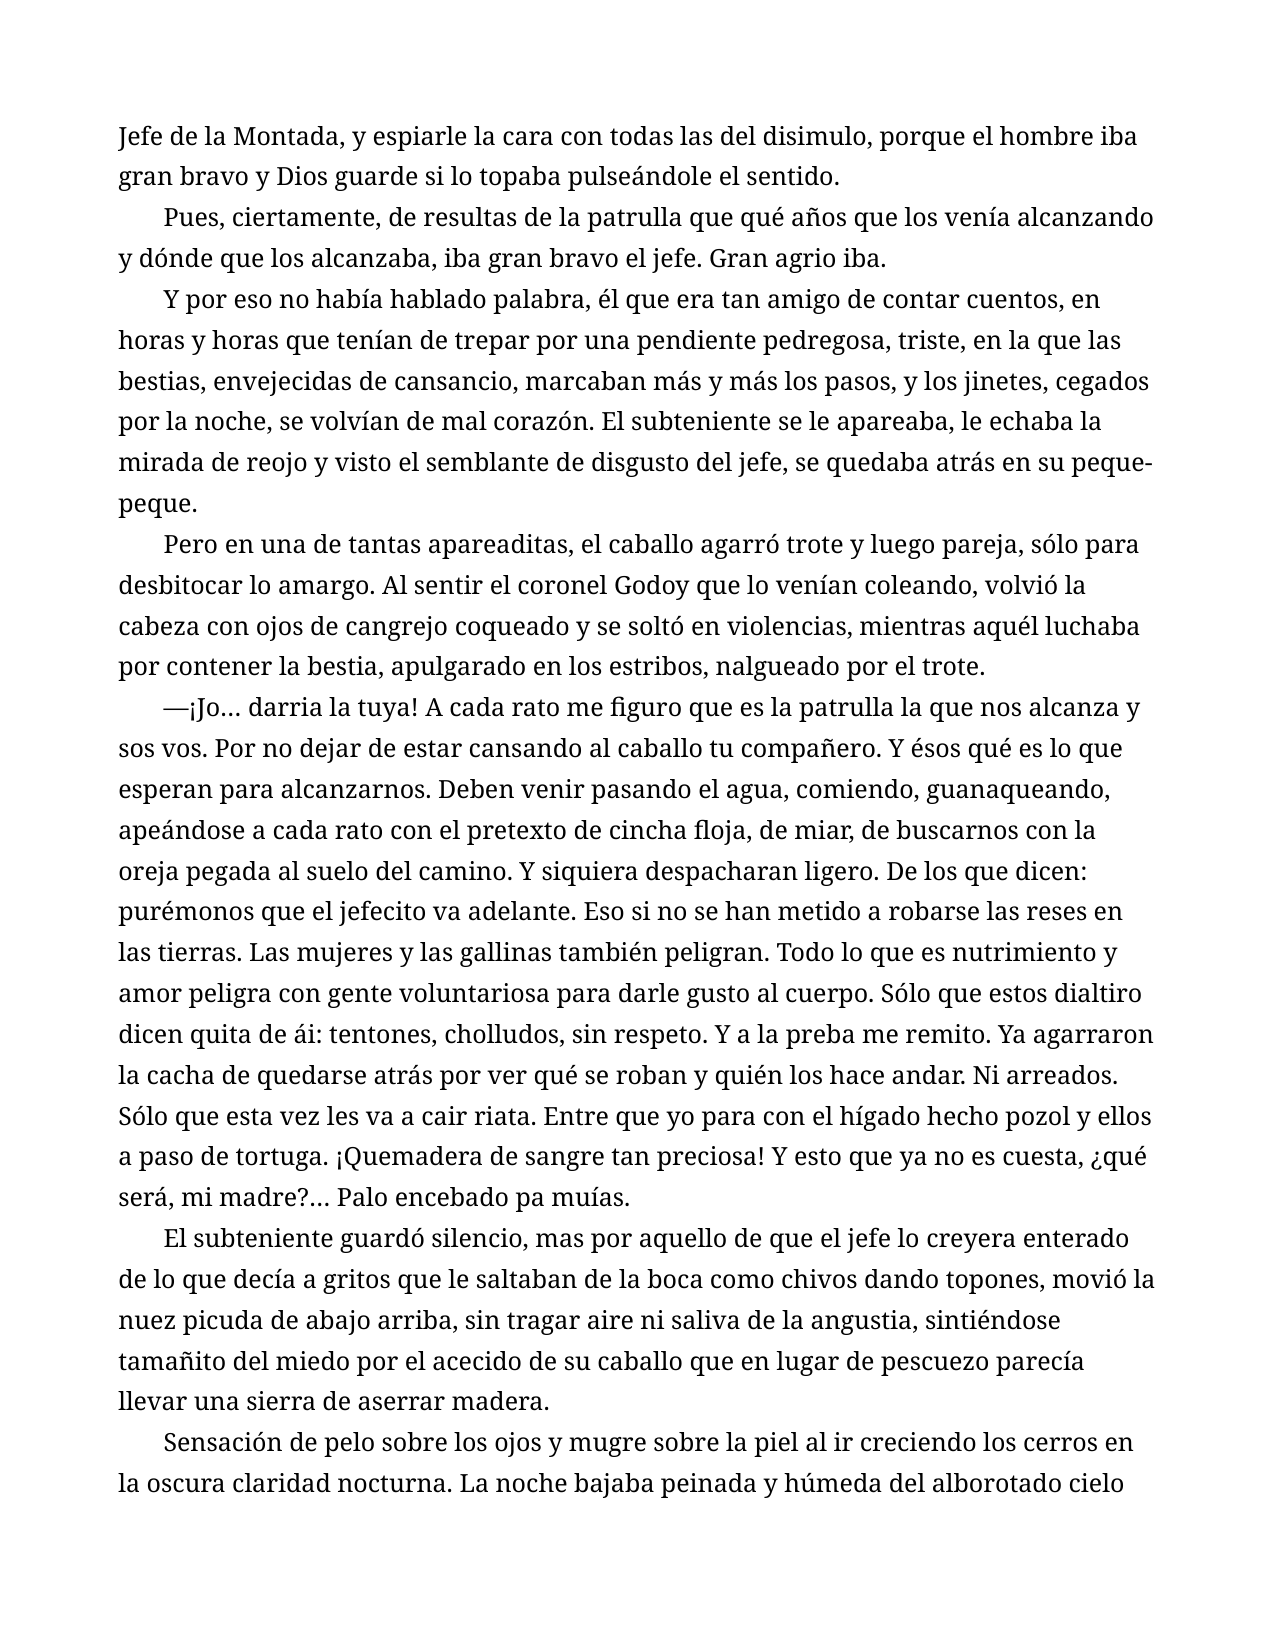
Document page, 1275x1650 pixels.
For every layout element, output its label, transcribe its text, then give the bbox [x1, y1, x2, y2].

text Jefe de la Montada, y espiarle la cara con todas las del disimulo, porque el hombre iba gran bravo y Dios guarde si lo topaba pulseándole el sentido. Pues, ciertamente, de resultas de la patrulla que qué años que los venía alcanzando y dónde que los alcanzaba, iba gran bravo el jefe. Gran agrio iba. Y por eso no había hablado palabra, él que era tan amigo de contar cuentos, en horas y horas que tenían de trepar por una pendiente pedregosa, triste, en la que las bestias, envejecidas de cansancio, marcaban más y más los pasos, y los jinetes, cegados por la noche, se volvían de mal corazón. El subteniente se le apareaba, le echaba la mirada de reojo y visto el semblante de disgusto del jefe, se quedaba atrás en su peque-peque. Pero en una de tantas apareaditas, el caballo agarró trote y luego pareja, sólo para desbitocar lo amargo. Al sentir el coronel Godoy que lo venían coleando, volvió la cabeza con ojos de cangrejo coqueado y se soltó en violencias, mientras aquél luchaba por contener la bestia, apulgarado en los estribos, nalgueado por el trote. —¡Jo… darria la tuya! A cada rato me figuro que es la patrulla la que nos alcanza y sos vos. Por no dejar de estar cansando al caballo tu compañero. Y ésos qué es lo que esperan para alcanzarnos. Deben venir pasando el agua, comiendo, guanaqueando, apeándose a cada rato con el pretexto de cincha floja, de miar, de buscarnos con la oreja pegada al suelo del camino. Y siquiera despacharan ligero. De los que dicen: purémonos que el jefecito va adelante. Eso si no se han metido a robarse las reses en las tierras. Las mujeres y las gallinas también peligran. Todo lo que es nutrimiento y amor peligra con gente voluntariosa para darle gusto al cuerpo. Sólo que estos dialtiro dicen quita de ái: tentones, cholludos, sin respeto. Y a la preba me remito. Ya agarraron la cacha de quedarse atrás por ver qué se roban y quién los hace andar. Ni arreados. Sólo que esta vez les va a cair riata. Entre que yo para con el hígado hecho pozol y ellos a paso de tortuga. ¡Quemadera de sangre tan preciosa! Y esto que ya no es cuesta, ¿qué será, mi madre?… Palo encebado pa muías. El subteniente guardó silencio, mas por aquello de que el jefe lo creyera enterado de lo que decía a gritos que le saltaban de la boca como chivos dando topones, movió la nuez picuda de abajo arriba, sin tragar aire ni saliva de la angustia, sintiéndose tamañito del miedo por el acecido de su caballo que en lugar de pescuezo parecía llevar una sierra de aserrar madera. Sensación de pelo sobre los ojos y mugre sobre la piel al ir creciendo los cerros en la oscura claridad nocturna. La noche bajaba peinada y húmeda del alborotado cielo [118, 118, 1157, 1500]
